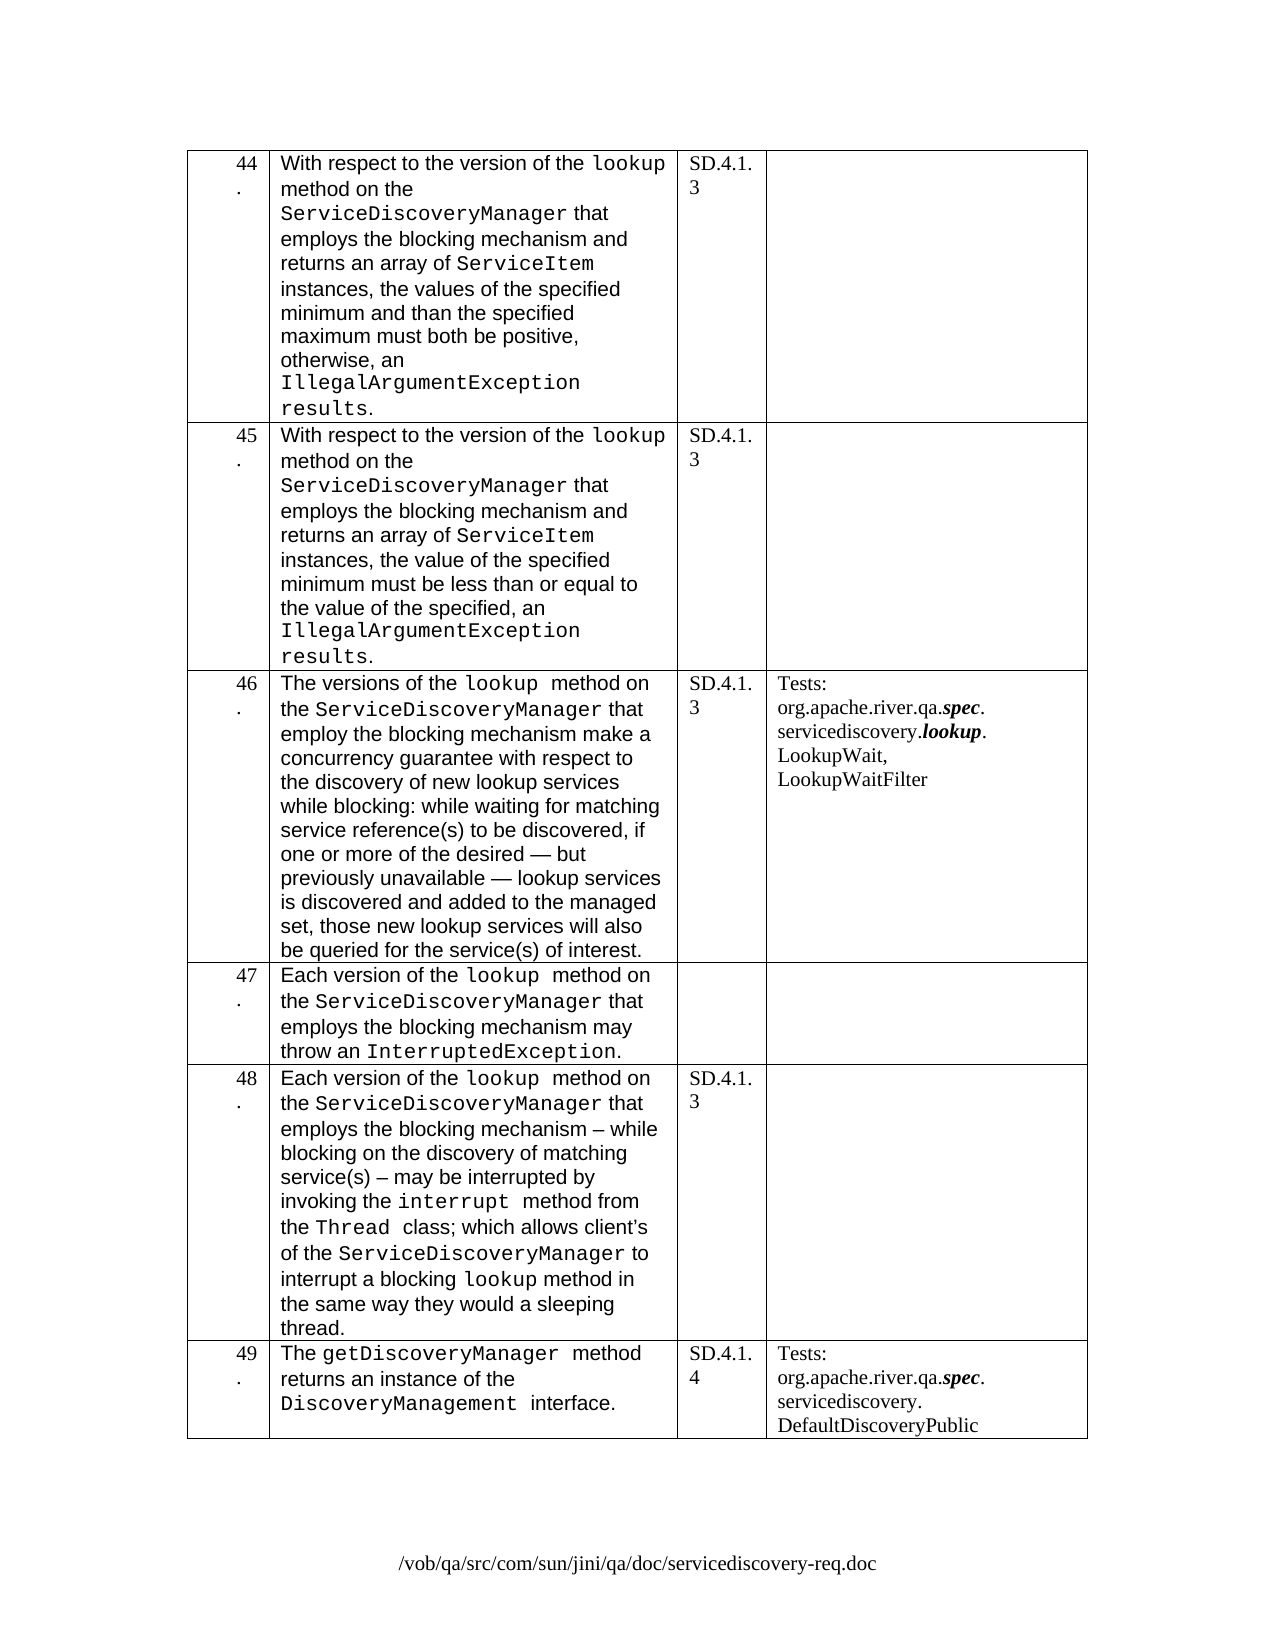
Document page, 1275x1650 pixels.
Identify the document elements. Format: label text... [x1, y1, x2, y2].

table_cell [767, 1065, 1087, 1340]
table_cell [188, 671, 269, 962]
table_cell SD.4.1.3 [678, 151, 766, 422]
table_cell [767, 963, 1087, 1064]
table_cell [767, 151, 1087, 422]
table_cell [188, 151, 269, 422]
table_cell Tests: org.apache.river.qa.spec. servicediscovery.lookup. LookupWait, LookupWaitFilter [767, 671, 1087, 962]
table_cell SD.4.1.4 [678, 1341, 766, 1437]
table_cell [188, 963, 269, 1064]
table_cell [767, 423, 1087, 669]
table_cell Tests: org.apache.river.qa.spec. servicediscovery. DefaultDiscoveryPublic [767, 1341, 1087, 1437]
table_cell [678, 963, 766, 1064]
table_cell With respect to the version of the lookup method on the ServiceDiscoveryManager that employs the blocking mechanism and returns an array of ServiceItem instances, the value of the specified minimum must be less than or equal to the value of the specified, an IllegalArgumentException results. [270, 423, 677, 669]
table_cell Each version of the lookup method on the ServiceDiscoveryManager that employs the blocking mechanism – while blocking on the discovery of matching service(s) – may be interrupted by invoking the interrupt method from the Thread class; which allows client’s of the ServiceDiscoveryManager to interrupt a blocking lookup method in the same way they would a sleeping thread. [270, 1065, 677, 1340]
table_cell Each version of the lookup method on the ServiceDiscoveryManager that employs the blocking mechanism may throw an InterruptedException. [270, 963, 677, 1064]
table_cell [188, 1341, 269, 1437]
table_cell SD.4.1.3 [678, 423, 766, 669]
table_cell The getDiscoveryManager method returns an instance of the DiscoveryManagement interface. [270, 1341, 677, 1437]
table_cell [188, 423, 269, 669]
table_cell [188, 1065, 269, 1340]
table_cell SD.4.1.3 [678, 1065, 766, 1340]
table_cell SD.4.1.3 [678, 671, 766, 962]
table_cell The versions of the lookup method on the ServiceDiscoveryManager that employ the blocking mechanism make a concurrency guarantee with respect to the discovery of new lookup services while blocking: while waiting for matching service reference(s) to be discovered, if one or more of the desired — but previously unavailable — lookup services is discovered and added to the managed set, those new lookup services will also be queried for the service(s) of interest. [270, 671, 677, 962]
table_cell With respect to the version of the lookup method on the ServiceDiscoveryManager that employs the blocking mechanism and returns an array of ServiceItem instances, the values of the specified minimum and than the specified maximum must both be positive, otherwise, an IllegalArgumentException results. [270, 151, 677, 422]
